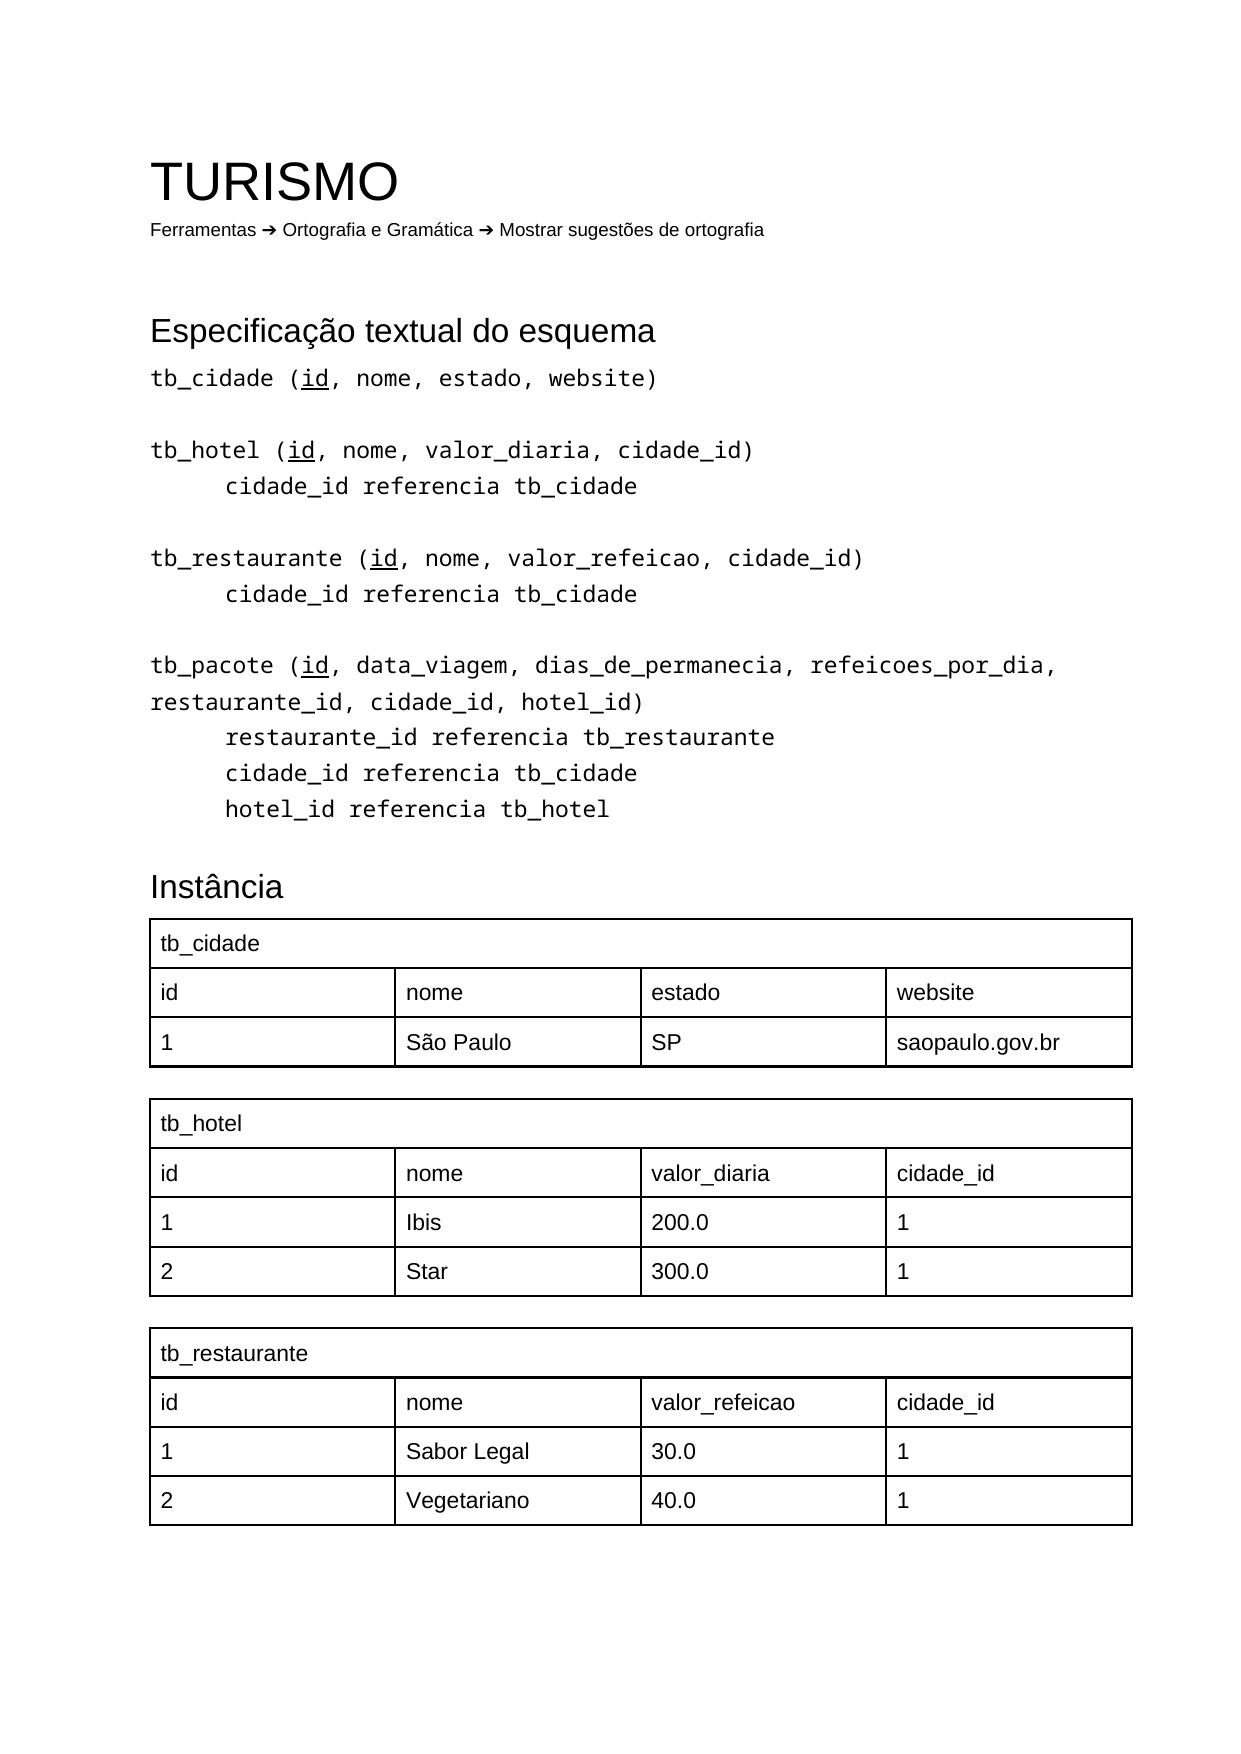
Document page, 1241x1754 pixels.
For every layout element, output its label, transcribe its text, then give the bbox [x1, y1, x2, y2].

table_cell Vegetariano [396, 1477, 640, 1524]
subtitle Instância [150, 867, 1131, 905]
table_cell valor_refeicao [642, 1379, 885, 1426]
table_cell 30.0 [642, 1428, 885, 1475]
table_cell 40.0 [642, 1477, 885, 1524]
text tb_pacote (id, data_viagem, dias_de_permanecia, refeicoes_por_dia, restaurante_id, cidade_id, hotel_id) [150, 649, 1131, 717]
table_cell nome [396, 969, 640, 1016]
table_cell 1 [151, 1198, 394, 1246]
table_cell nome [396, 1379, 640, 1426]
text hotel_id referencia tb_hotel [150, 793, 1131, 824]
table_cell cidade_id [887, 1379, 1131, 1426]
table_cell 2 [151, 1477, 394, 1524]
table_cell saopaulo.gov.br [887, 1018, 1131, 1065]
text tb_restaurante (id, nome, valor_refeicao, cidade_id) [150, 542, 1131, 573]
table_cell nome [396, 1149, 640, 1196]
table_cell 1 [151, 1428, 394, 1475]
subtitle Especificação textual do esquema [150, 311, 1131, 349]
table_header tb_restaurante [151, 1329, 1131, 1376]
text tb_hotel (id, nome, valor_diaria, cidade_id) [150, 434, 1131, 465]
table_cell 1 [887, 1198, 1131, 1246]
table_cell 1 [887, 1477, 1131, 1524]
text cidade_id referencia tb_cidade [150, 470, 1131, 501]
title TURISMO [150, 150, 1131, 212]
text Ferramentas ➔ Ortografia e Gramática ➔ Mostrar sugestões de ortografia [150, 218, 1131, 240]
table_cell Star [396, 1248, 640, 1295]
text tb_cidade (id, nome, estado, website) [150, 362, 1131, 393]
table_cell 1 [151, 1018, 394, 1065]
table_cell 300.0 [642, 1248, 885, 1295]
table_cell 1 [887, 1428, 1131, 1475]
table_cell id [151, 1379, 394, 1426]
table_cell website [887, 969, 1131, 1016]
table_cell cidade_id [887, 1149, 1131, 1196]
table_cell 1 [887, 1248, 1131, 1295]
table_cell Sabor Legal [396, 1428, 640, 1475]
table_cell 200.0 [642, 1198, 885, 1246]
table_cell Ibis [396, 1198, 640, 1246]
table_header tb_cidade [151, 920, 1131, 967]
table_cell valor_diaria [642, 1149, 885, 1196]
table_cell São Paulo [396, 1018, 640, 1065]
table_cell 2 [151, 1248, 394, 1295]
text restaurante_id referencia tb_restaurante [150, 721, 1131, 753]
table_cell id [151, 1149, 394, 1196]
table_cell SP [642, 1018, 885, 1065]
table_cell estado [642, 969, 885, 1016]
table_header tb_hotel [151, 1100, 1131, 1147]
text cidade_id referencia tb_cidade [150, 757, 1131, 788]
text cidade_id referencia tb_cidade [150, 578, 1131, 609]
table_cell id [151, 969, 394, 1016]
